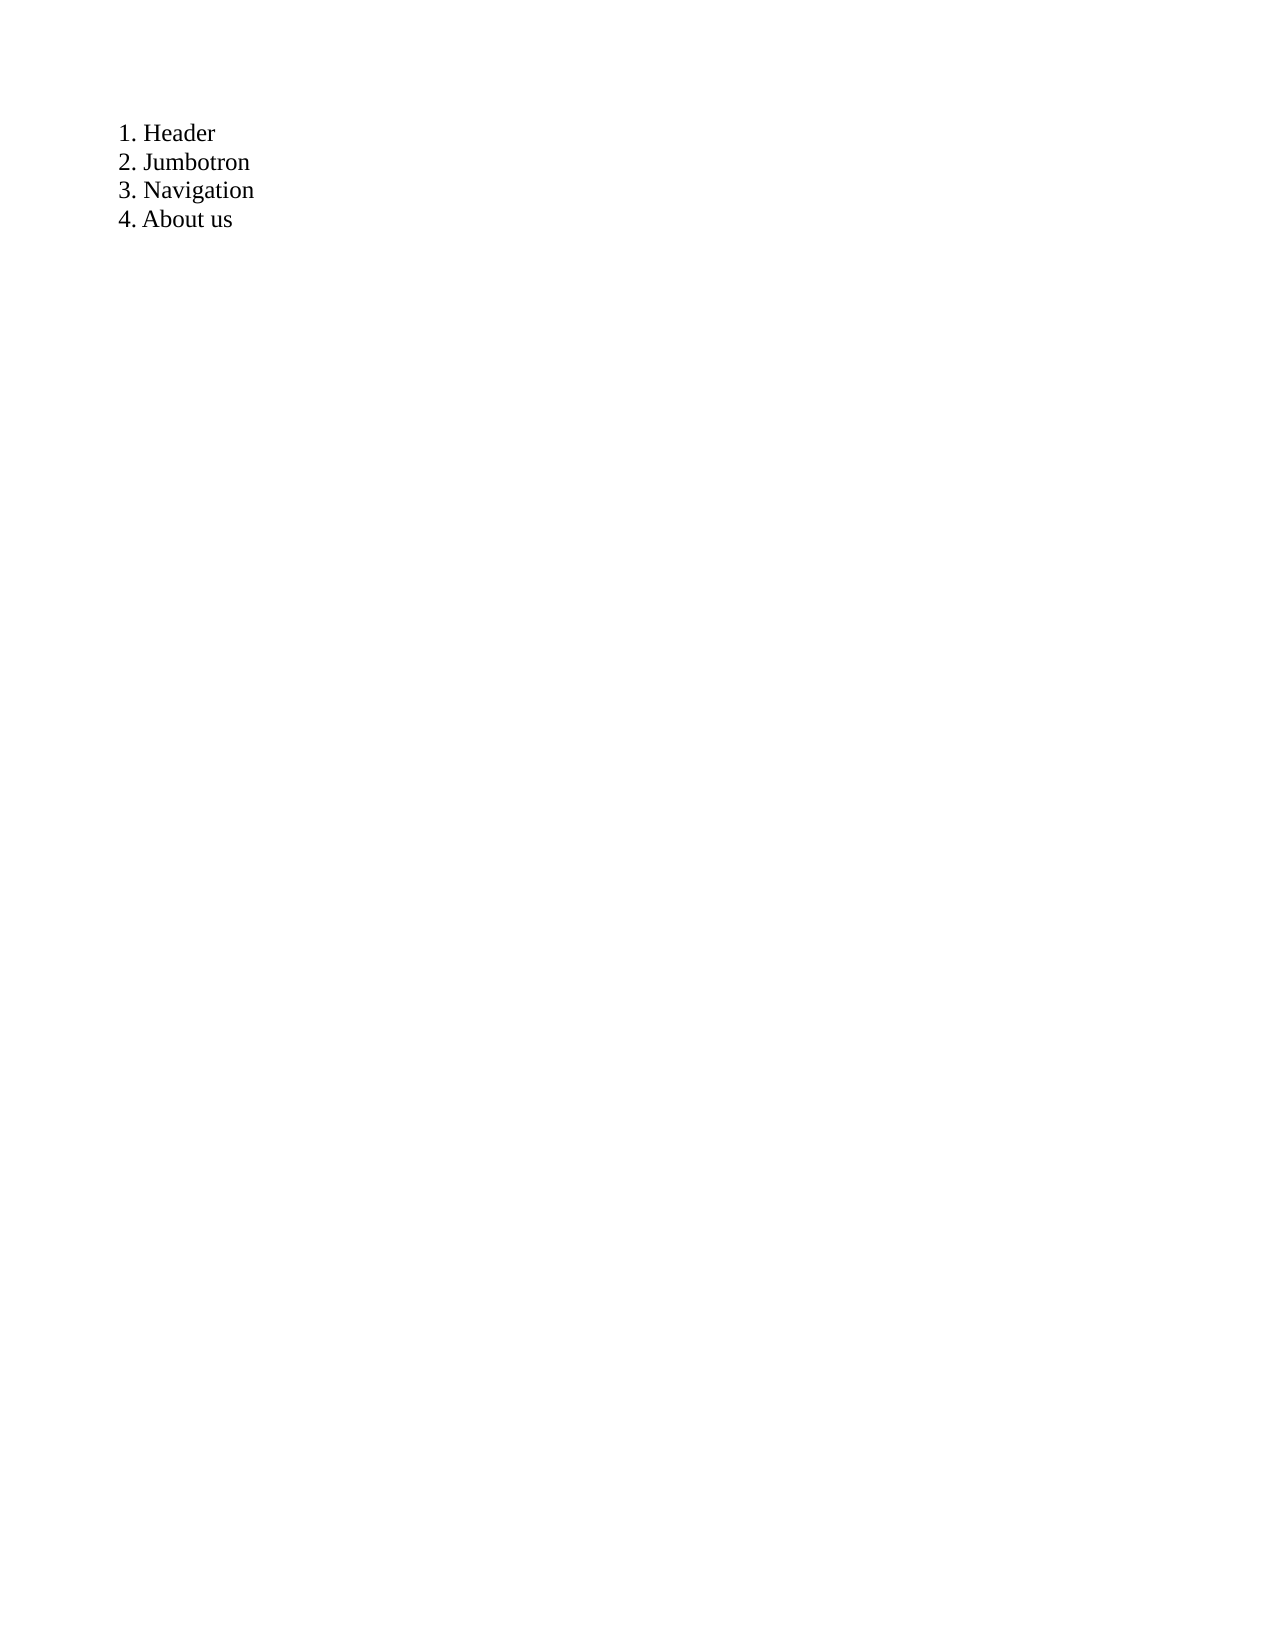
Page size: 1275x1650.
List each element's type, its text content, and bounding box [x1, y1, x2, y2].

text 3. Navigation [118, 176, 1157, 204]
text 2. Jumbotron [118, 147, 1157, 176]
text 4. About us [118, 204, 1157, 233]
text 1. Header [118, 118, 1157, 147]
